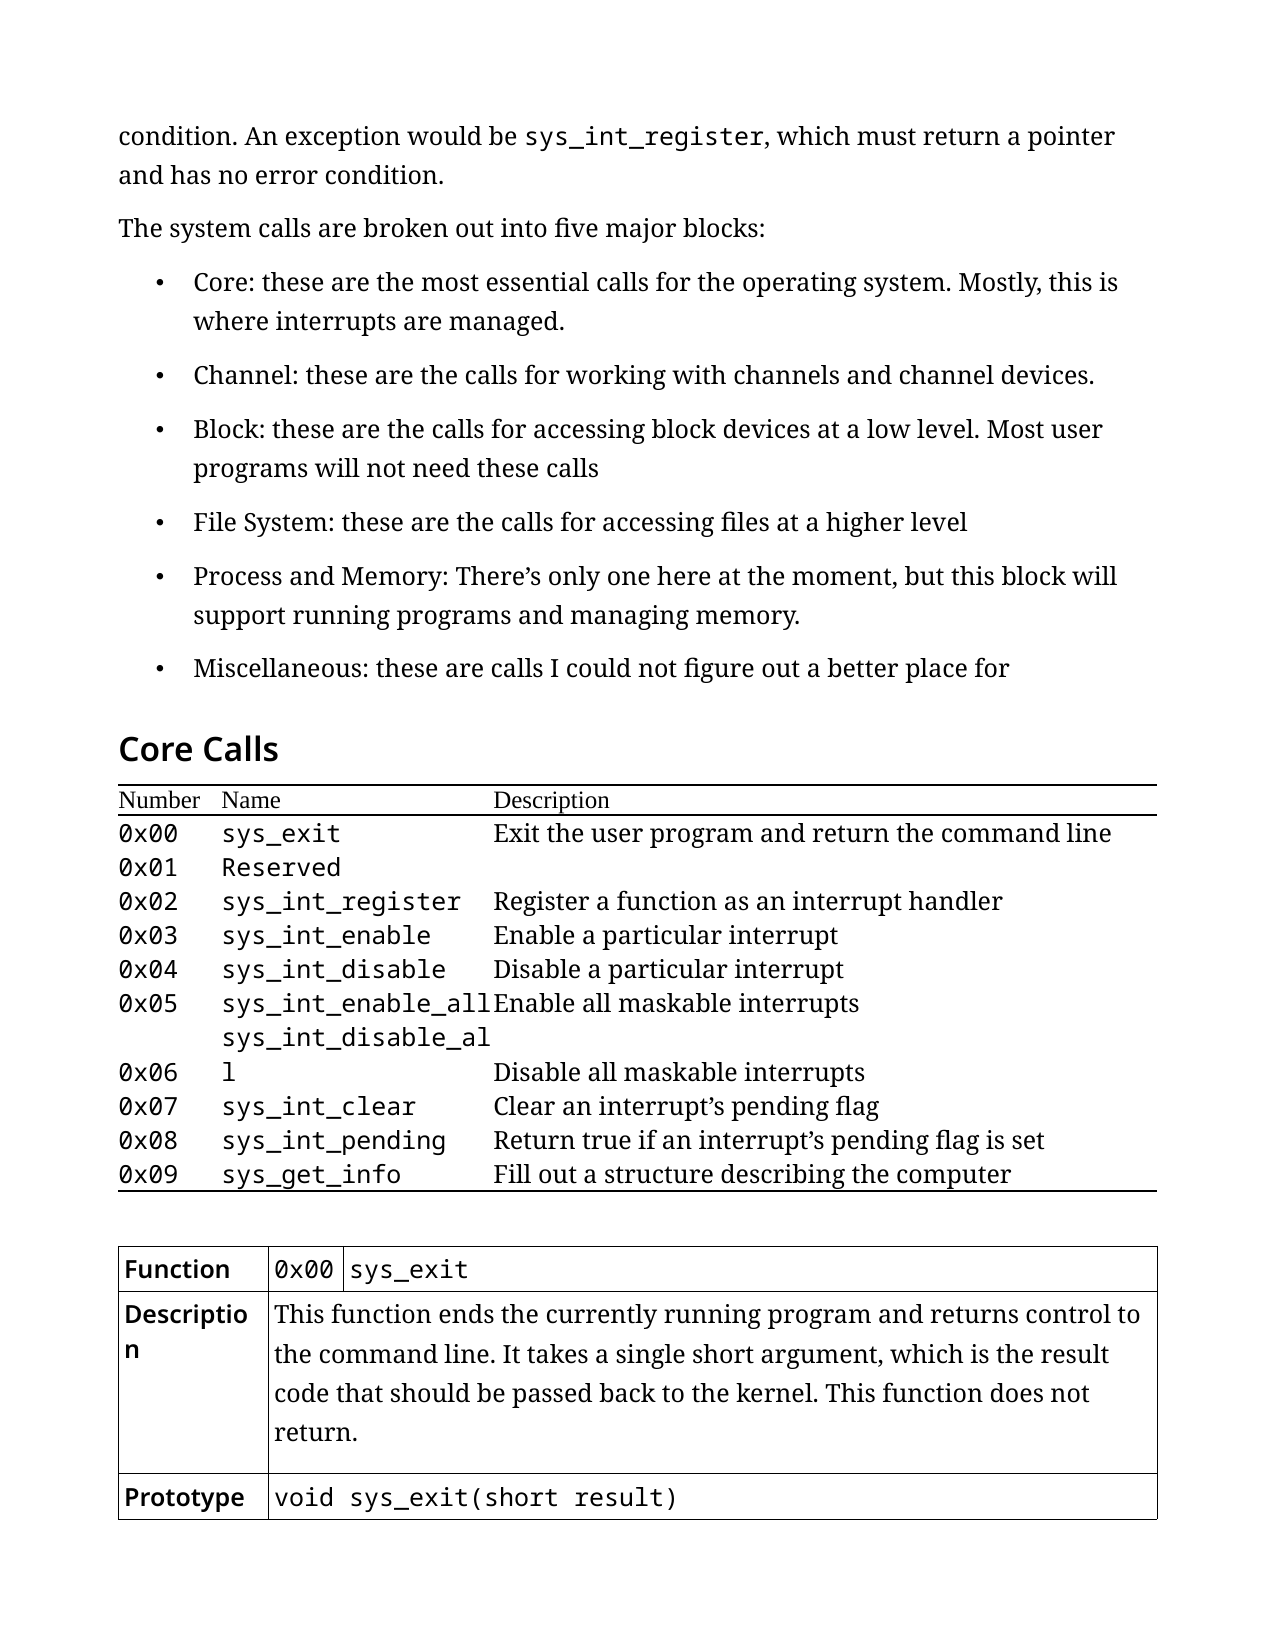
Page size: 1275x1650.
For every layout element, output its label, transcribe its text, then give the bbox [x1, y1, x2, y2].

list File System: these are the calls for accessing files at a higher level [156, 504, 1157, 538]
table_cell 0x05 [118, 986, 221, 1020]
table_cell sys_exit [221, 816, 493, 850]
table_cell Fill out a structure describing the computer [493, 1156, 1157, 1190]
table_header 0x00 [269, 1247, 343, 1291]
table_cell sys_int_enable [221, 918, 493, 952]
table_cell sys_get_info [221, 1156, 493, 1190]
table_cell sys_int_enable_all [221, 986, 493, 1020]
table_cell Return true if an interrupt’s pending flag is set [493, 1122, 1157, 1156]
table_cell Reserved [221, 850, 493, 884]
table_cell Exit the user program and return the command line [493, 816, 1157, 850]
list Core: these are the most essential calls for the operating system. Mostly, this is where interrupts are managed. [156, 265, 1157, 338]
table_cell sys_int_clear [221, 1088, 493, 1122]
table_cell sys_int_register [221, 884, 493, 918]
table_header Number [118, 786, 221, 814]
table_cell This function ends the currently running program and returns control to the command line. It takes a single short argument, which is the result code that should be passed back to the kernel. This function does not return. [269, 1292, 1157, 1473]
table_cell [493, 850, 1157, 884]
table_cell 0x06 [118, 1020, 221, 1088]
table_cell 0x00 [118, 816, 221, 850]
table_header Function [119, 1247, 268, 1291]
subtitle Core Calls [118, 726, 1157, 771]
table_header sys_exit [344, 1247, 1157, 1291]
table_cell Clear an interrupt’s pending flag [493, 1088, 1157, 1122]
table_cell 0x02 [118, 884, 221, 918]
table_cell sys_int_disable_all [221, 1020, 493, 1088]
table_cell Disable a particular interrupt [493, 952, 1157, 986]
list Channel: these are the calls for working with channels and channel devices. [156, 358, 1157, 392]
text condition. An exception would be sys_int_register, which must return a pointer and has no error condition. [118, 118, 1157, 191]
table_cell Enable all maskable interrupts [493, 986, 1157, 1020]
table_cell 0x04 [118, 952, 221, 986]
text The system calls are broken out into five major blocks: [118, 211, 1157, 245]
table_cell Disable all maskable interrupts [493, 1020, 1157, 1088]
table_cell 0x08 [118, 1122, 221, 1156]
table_cell 0x03 [118, 918, 221, 952]
table_cell sys_int_disable [221, 952, 493, 986]
list Miscellaneous: these are calls I could not figure out a better place for [156, 651, 1157, 685]
table_cell Prototype [119, 1474, 268, 1519]
table_header Description [493, 786, 1157, 814]
table_header Name [221, 786, 493, 814]
table_cell Description [119, 1292, 268, 1473]
list Process and Memory: There’s only one here at the moment, but this block will support running programs and managing memory. [156, 558, 1157, 631]
table_cell 0x09 [118, 1156, 221, 1190]
table_cell void sys_exit(short result) [269, 1474, 1157, 1519]
table_cell 0x07 [118, 1088, 221, 1122]
table_cell 0x01 [118, 850, 221, 884]
table_cell Register a function as an interrupt handler [493, 884, 1157, 918]
table_cell sys_int_pending [221, 1122, 493, 1156]
table_cell Enable a particular interrupt [493, 918, 1157, 952]
list Block: these are the calls for accessing block devices at a low level. Most user programs will not need these calls [156, 411, 1157, 485]
